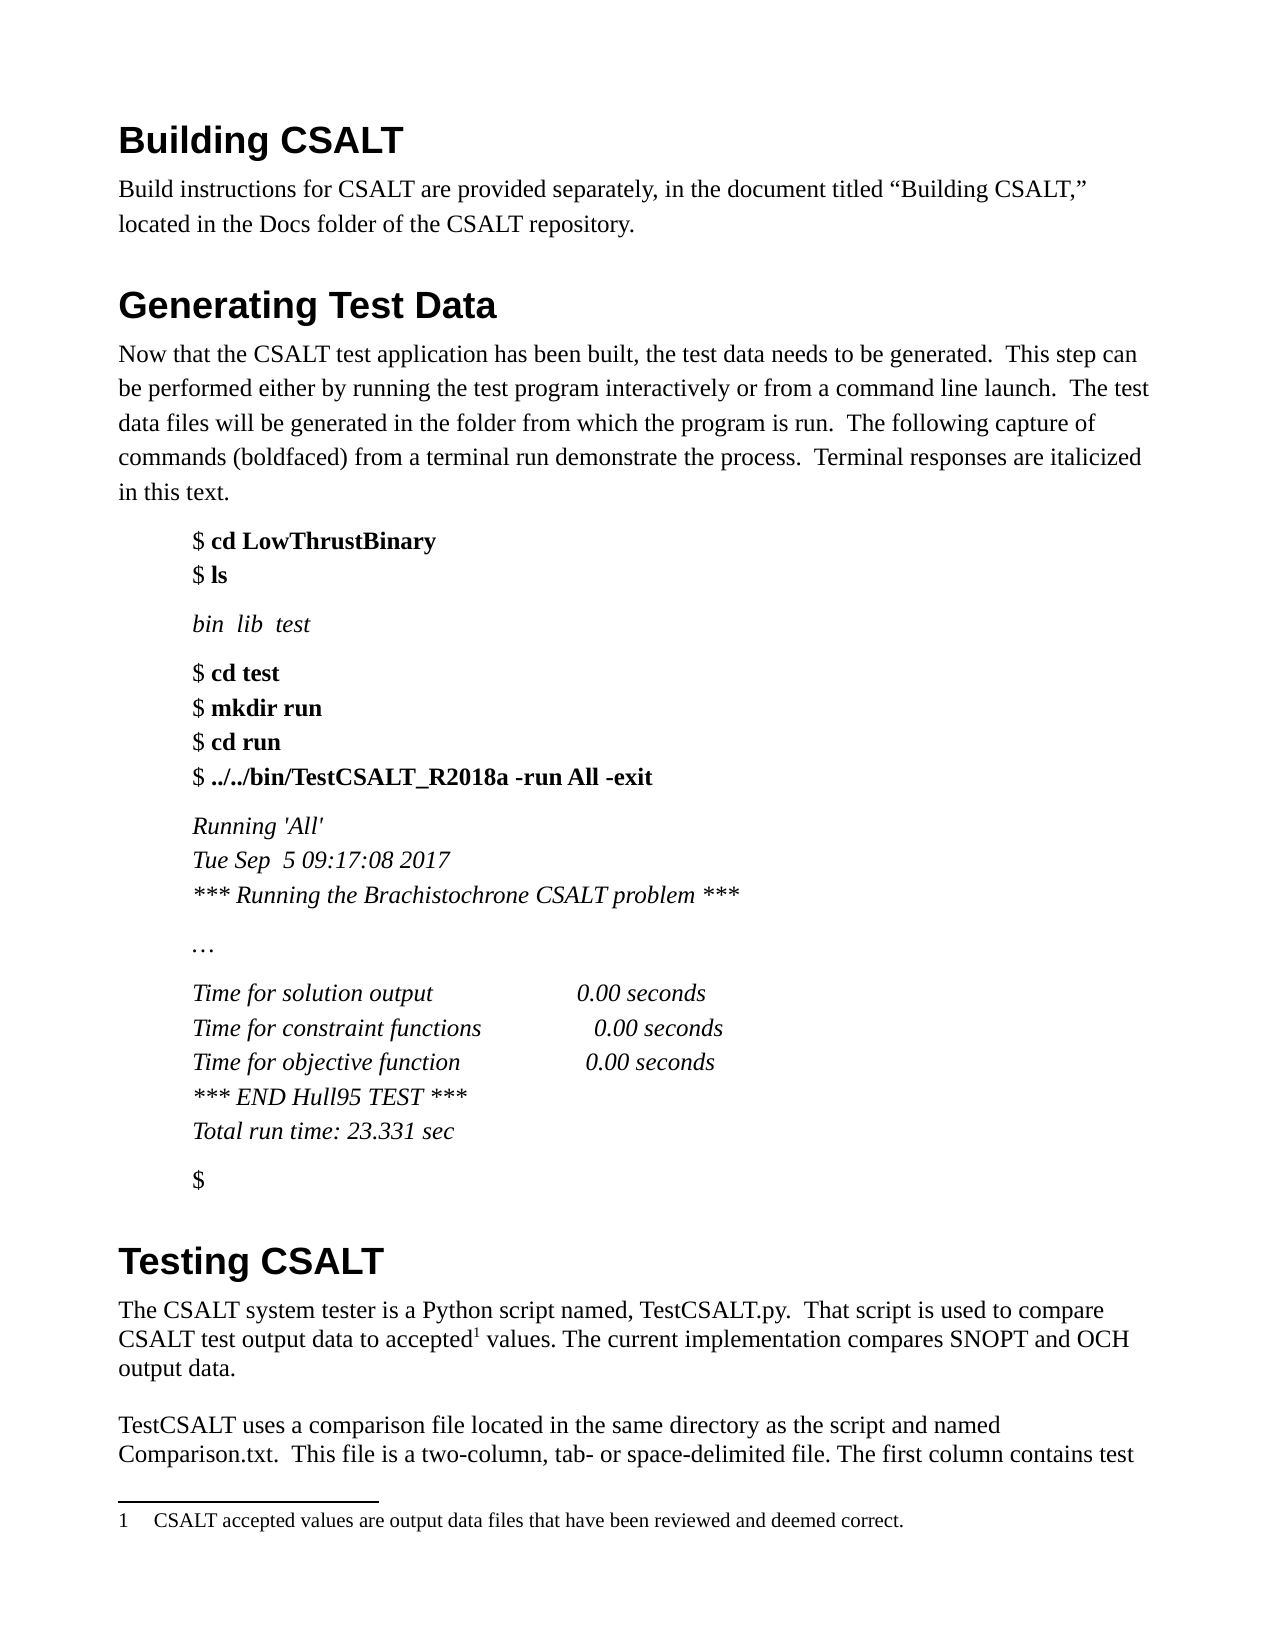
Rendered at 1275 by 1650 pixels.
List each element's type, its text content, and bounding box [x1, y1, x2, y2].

text bin lib test [192, 609, 1157, 638]
text $ [192, 1165, 1157, 1194]
text $ cd test $ mkdir run $ cd run $ ../../bin/TestCSALT_R2018a -run All -exit [192, 658, 1157, 791]
text TestCSALT uses a comparison file located in the same directory as the script and named Comparison.txt. This file is a two-column, tab- or space-delimited file. The first column contains test [118, 1410, 1157, 1468]
subtitle Testing CSALT [118, 1239, 1157, 1283]
subtitle Building CSALT [118, 118, 1157, 162]
text Time for solution output 0.00 seconds Time for constraint functions 0.00 seconds Time for objective function 0.00 seconds *** END Hull95 TEST *** Total run time: 23.331 sec [192, 978, 1157, 1145]
text … [192, 929, 1157, 958]
text CSALT accepted values are output data files that have been reviewed and deemed correct. [118, 1508, 1157, 1532]
text Running 'All' Tue Sep 5 09:17:08 2017 *** Running the Brachistochrone CSALT problem *** [192, 811, 1157, 909]
text Now that the CSALT test application has been built, the test data needs to be generated. This step can be performed either by running the test program interactively or from a command line launch. The test data files will be generated in the folder from which the program is run. The following capture of commands (boldfaced) from a terminal run demonstrate the process. Terminal responses are italicized in this text. [118, 339, 1157, 506]
text $ cd LowThrustBinary $ ls [192, 526, 1157, 589]
subtitle Generating Test Data [118, 283, 1157, 326]
text The CSALT system tester is a Python script named, TestCSALT.py. That script is used to compare CSALT test output data to accepted values. The current implementation compares SNOPT and OCH output data. [118, 1295, 1157, 1382]
text Build instructions for CSALT are provided separately, in the document titled “Building CSALT,” located in the Docs folder of the CSALT repository. [118, 174, 1157, 237]
